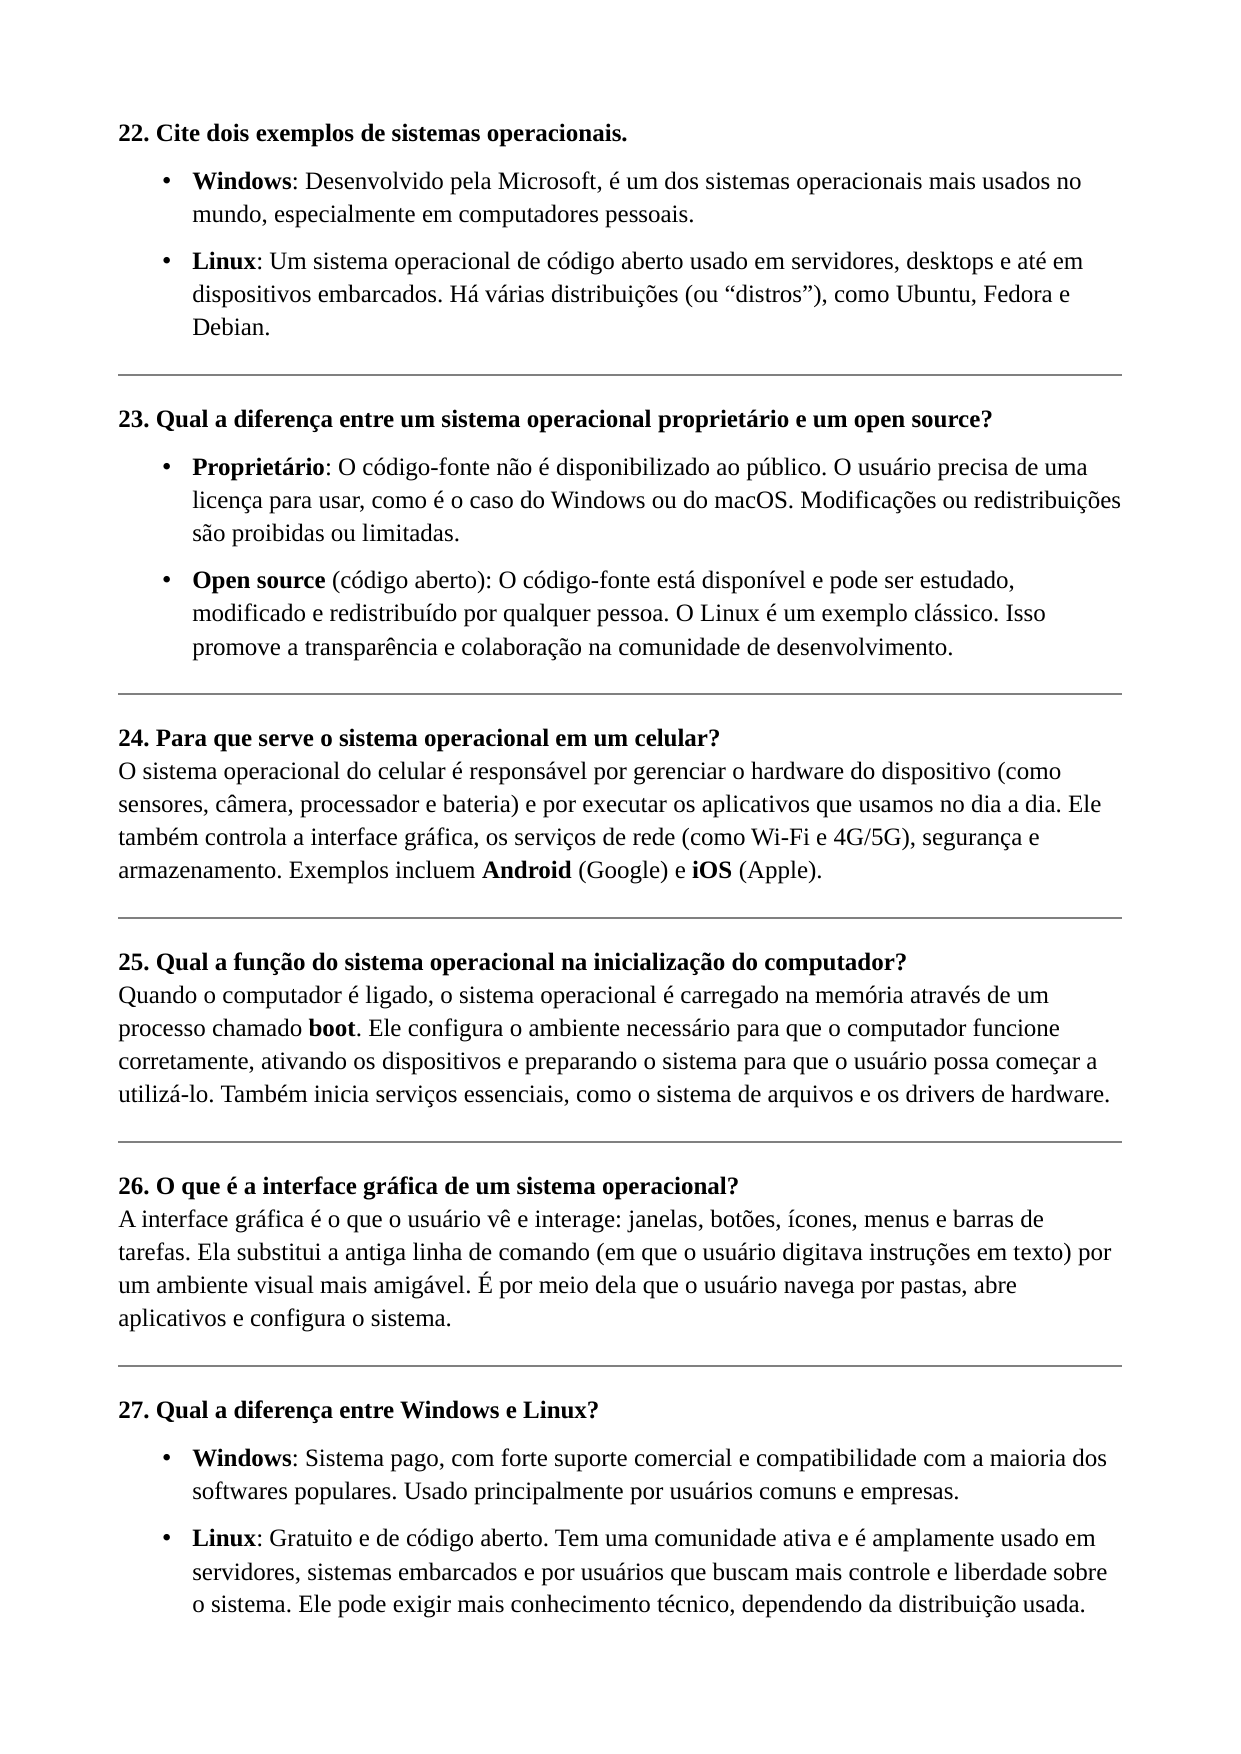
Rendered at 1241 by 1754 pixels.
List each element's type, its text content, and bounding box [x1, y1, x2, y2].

text 23. Qual a diferença entre um sistema operacional proprietário e um open source? [118, 404, 1122, 433]
text 27. Qual a diferença entre Windows e Linux? [118, 1395, 1122, 1424]
text 22. Cite dois exemplos de sistemas operacionais. [118, 118, 1122, 147]
list Proprietário: O código-fonte não é disponibilizado ao público. O usuário precisa de uma licença para usar, como é o caso do Windows ou do macOS. Modificações ou redistribuições são proibidas ou limitadas. [162, 452, 1122, 547]
list Linux: Gratuito e de código aberto. Tem uma comunidade ativa e é amplamente usado em servidores, sistemas embarcados e por usuários que buscam mais controle e liberdade sobre o sistema. Ele pode exigir mais conhecimento técnico, dependendo da distribuição usada. [162, 1523, 1122, 1618]
text 24. Para que serve o sistema operacional em um celular? O sistema operacional do celular é responsável por gerenciar o hardware do dispositivo (como sensores, câmera, processador e bateria) e por executar os aplicativos que usamos no dia a dia. Ele também controla a interface gráfica, os serviços de rede (como Wi-Fi e 4G/5G), segurança e armazenamento. Exemplos incluem Android (Google) e iOS (Apple). [118, 723, 1122, 884]
list Linux: Um sistema operacional de código aberto usado em servidores, desktops e até em dispositivos embarcados. Há várias distribuições (ou “distros”), como Ubuntu, Fedora e Debian. [162, 246, 1122, 341]
list Windows: Desenvolvido pela Microsoft, é um dos sistemas operacionais mais usados no mundo, especialmente em computadores pessoais. [162, 166, 1122, 227]
list Windows: Sistema pago, com forte suporte comercial e compatibilidade com a maioria dos softwares populares. Usado principalmente por usuários comuns e empresas. [162, 1443, 1122, 1505]
list Open source (código aberto): O código-fonte está disponível e pode ser estudado, modificado e redistribuído por qualquer pessoa. O Linux é um exemplo clássico. Isso promove a transparência e colaboração na comunidade de desenvolvimento. [162, 566, 1122, 660]
text 25. Qual a função do sistema operacional na inicialização do computador? Quando o computador é ligado, o sistema operacional é carregado na memória através de um processo chamado boot. Ele configura o ambiente necessário para que o computador funcione corretamente, ativando os dispositivos e preparando o sistema para que o usuário possa começar a utilizá-lo. Também inicia serviços essenciais, como o sistema de arquivos e os drivers de hardware. [118, 947, 1122, 1108]
text 26. O que é a interface gráfica de um sistema operacional? A interface gráfica é o que o usuário vê e interage: janelas, botões, ícones, menus e barras de tarefas. Ela substitui a antiga linha de comando (em que o usuário digitava instruções em texto) por um ambiente visual mais amigável. É por meio dela que o usuário navega por pastas, abre aplicativos e configura o sistema. [118, 1171, 1122, 1332]
